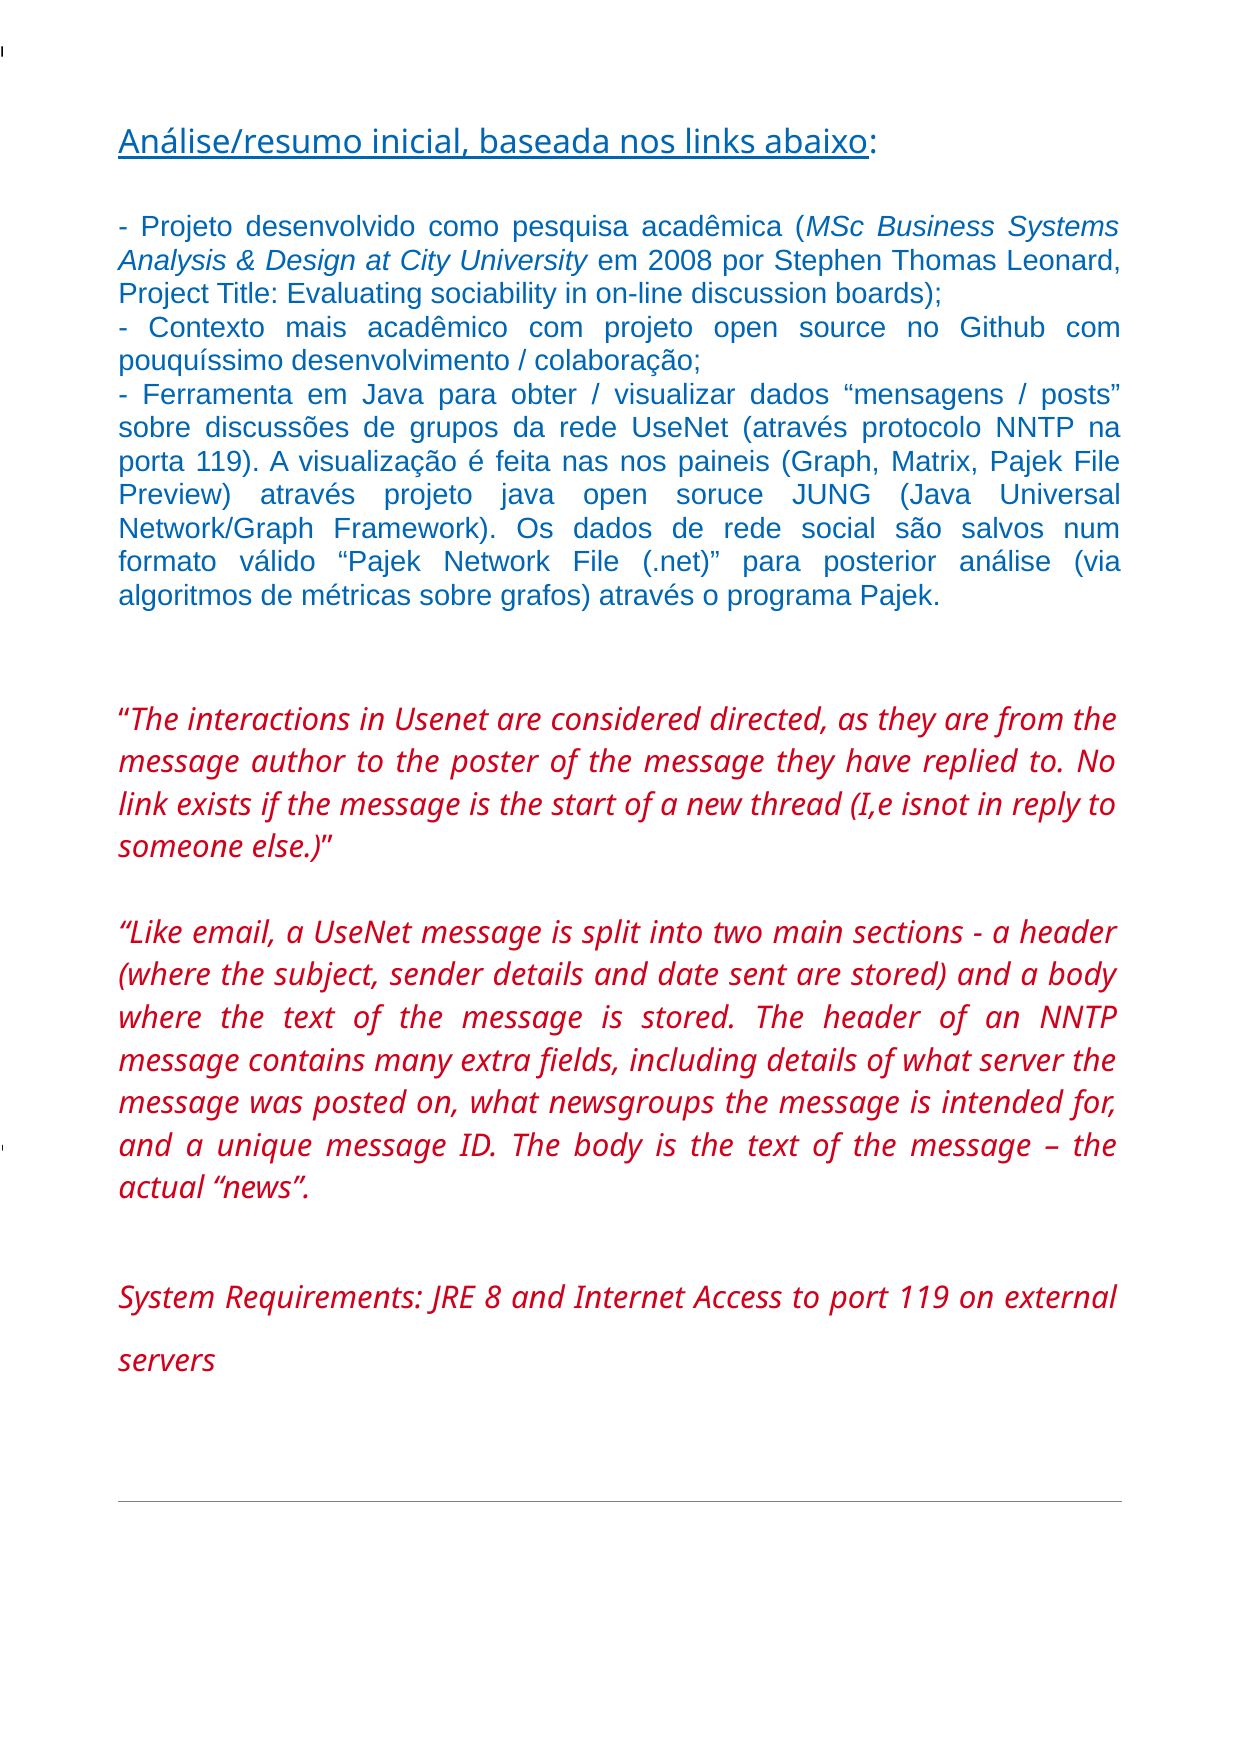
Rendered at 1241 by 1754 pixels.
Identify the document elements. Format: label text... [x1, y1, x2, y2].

text - Projeto desenvolvido como pesquisa acadêmica (MSc Business Systems Analysis & Design at City University em 2008 por Stephen Thomas Leonard, Project Title: Evaluating sociability in on-line discussion boards); [118, 209, 1122, 309]
text “Like email, a UseNet message is split into two main sections - a header (where the subject, sender details and date sent are stored) and a body where the text of the message is stored. The header of an NNTP message contains many extra fields, including details of what server the message was posted on, what newsgroups the message is intended for, and a unique message ID. The body is the text of the message – the actual “news”. [118, 910, 1122, 1208]
text Análise/resumo inicial, baseada nos links abaixo: [118, 118, 1122, 163]
subtitle System Requirements: JRE 8 and Internet Access to port 119 on external servers [118, 1276, 1122, 1386]
text - Ferramenta em Java para obter / visualizar dados “mensagens / posts” sobre discussões de grupos da rede UseNet (através protocolo NNTP na porta 119). A visualização é feita nas nos paineis (Graph, Matrix, Pajek File Preview) através projeto java open soruce JUNG (Java Universal Network/Graph Framework). Os dados de rede social são salvos num formato válido “Pajek Network File (.net)” para posterior análise (via algoritmos de métricas sobre grafos) através o programa Pajek. [118, 377, 1122, 611]
text - Contexto mais acadêmico com projeto open source no Github com pouquíssimo desenvolvimento / colaboração; [118, 309, 1122, 377]
text “The interactions in Usenet are considered directed, as they are from the message author to the poster of the message they have replied to. No link exists if the message is the start of a new thread (I,e isnot in reply to someone else.)” [118, 654, 1122, 867]
